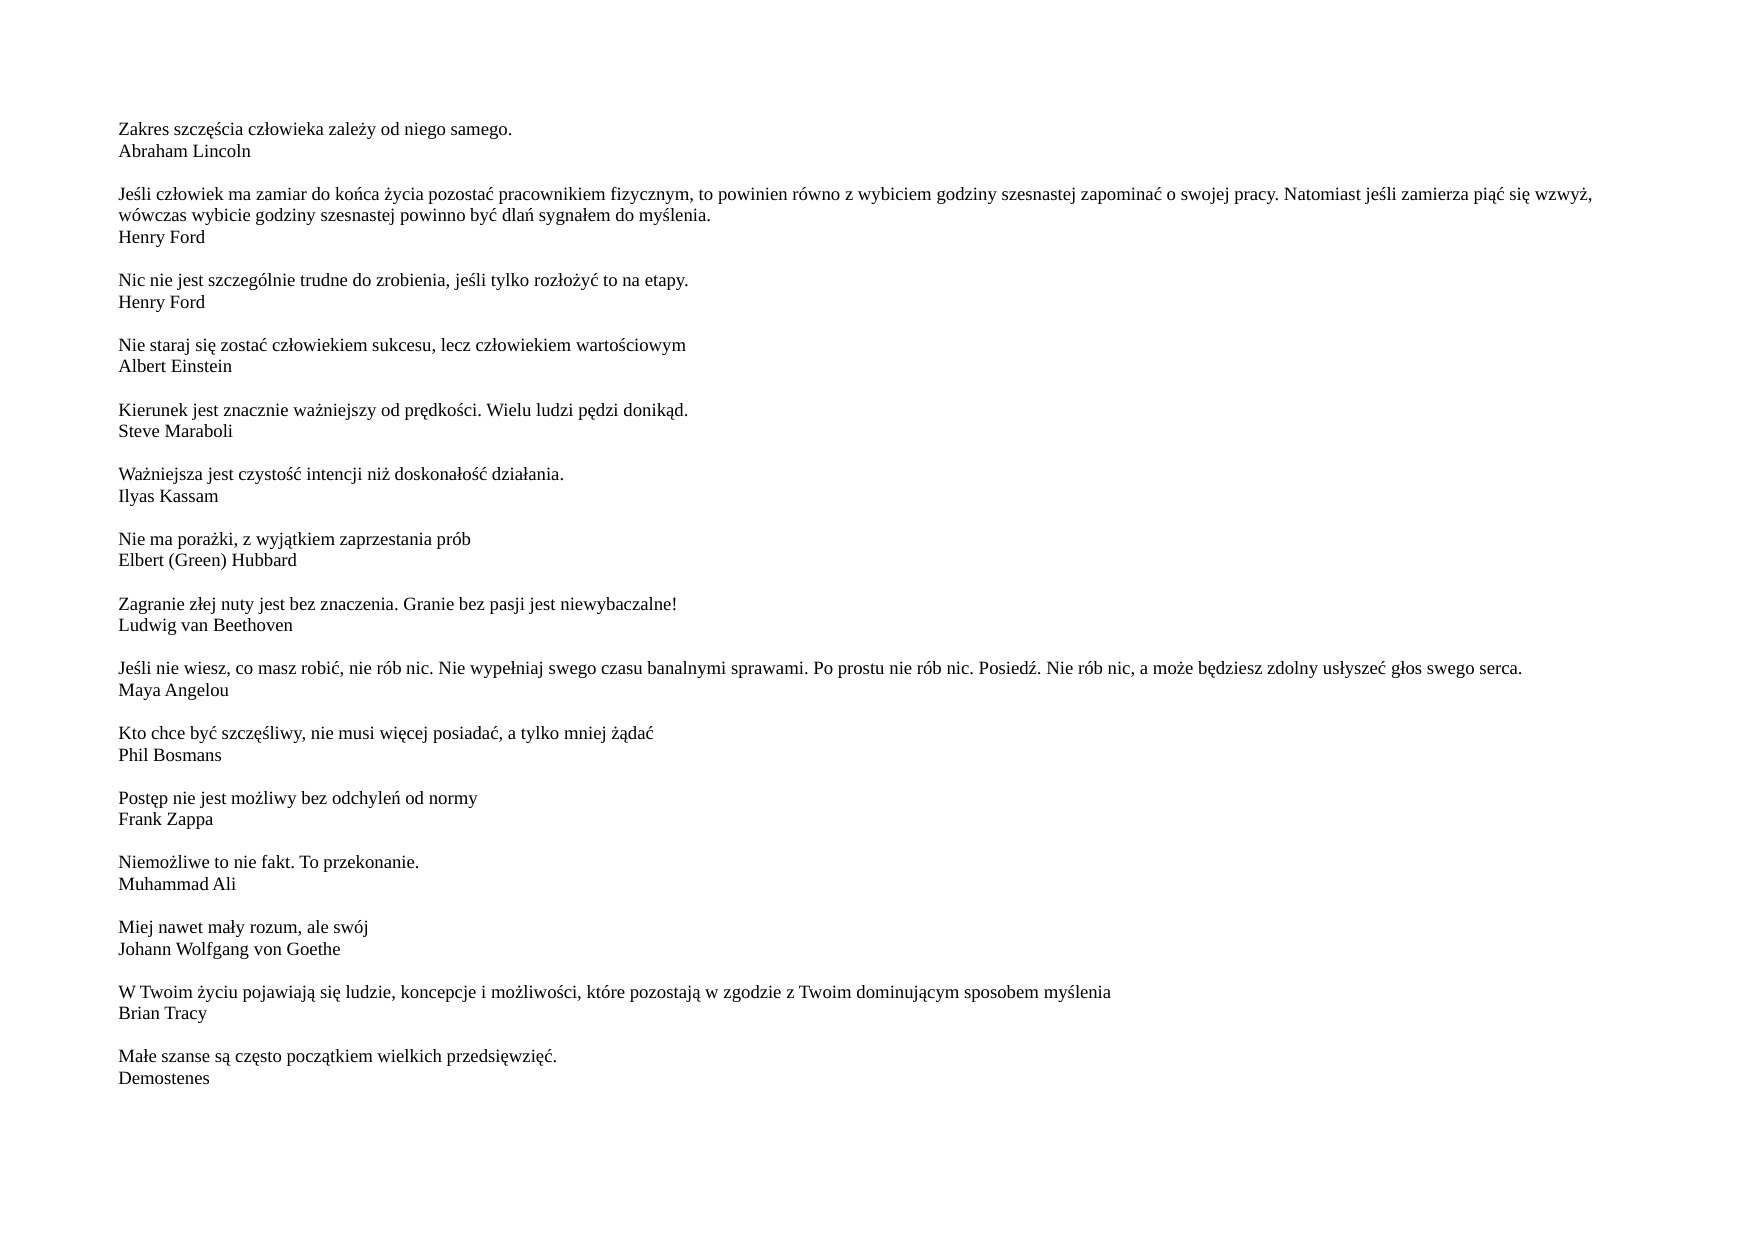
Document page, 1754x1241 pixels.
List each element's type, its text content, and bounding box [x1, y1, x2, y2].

text Muhammad Ali [118, 873, 1636, 894]
text Niemożliwe to nie fakt. To przekonanie. [118, 851, 1636, 873]
text Postęp nie jest możliwy bez odchyleń od normy [118, 787, 1636, 808]
text Nic nie jest szczególnie trudne do zrobienia, jeśli tylko rozłożyć to na etapy. [118, 269, 1636, 291]
text Steve Maraboli [118, 420, 1636, 442]
text Zagranie złej nuty jest bez znaczenia. Granie bez pasji jest niewybaczalne! [118, 592, 1636, 614]
text Kto chce być szczęśliwy, nie musi więcej posiadać, a tylko mniej żądać [118, 722, 1636, 743]
text Johann Wolfgang von Goethe [118, 937, 1636, 959]
text Brian Tracy [118, 1002, 1636, 1024]
text W Twoim życiu pojawiają się ludzie, koncepcje i możliwości, które pozostają w zgodzie z Twoim dominującym sposobem myślenia [118, 981, 1636, 1002]
text Phil Bosmans [118, 743, 1636, 765]
text Jeśli człowiek ma zamiar do końca życia pozostać pracownikiem fizycznym, to powinien równo z wybiciem godziny szesnastej zapominać o swojej pracy. Natomiast jeśli zamierza piąć się wzwyż, wówczas wybicie godziny szesnastej powinno być dlań sygnałem do myślenia. [118, 183, 1636, 226]
text Ilyas Kassam [118, 485, 1636, 506]
text Jeśli nie wiesz, co masz robić, nie rób nic. Nie wypełniaj swego czasu banalnymi sprawami. Po prostu nie rób nic. Posiedź. Nie rób nic, a może będziesz zdolny usłyszeć głos swego serca. [118, 657, 1636, 679]
text Henry Ford [118, 226, 1636, 247]
text Frank Zappa [118, 808, 1636, 830]
text Nie ma porażki, z wyjątkiem zaprzestania prób [118, 528, 1636, 549]
text Miej nawet mały rozum, ale swój [118, 916, 1636, 937]
text Ważniejsza jest czystość intencji niż doskonałość działania. [118, 463, 1636, 485]
text Małe szanse są często początkiem wielkich przedsięwzięć. [118, 1045, 1636, 1067]
text Nie staraj się zostać człowiekiem sukcesu, lecz człowiekiem wartościowym [118, 334, 1636, 355]
text Zakres szczęścia człowieka zależy od niego samego. [118, 118, 1636, 140]
text Kierunek jest znacznie ważniejszy od prędkości. Wielu ludzi pędzi donikąd. [118, 398, 1636, 420]
text Elbert (Green) Hubbard [118, 549, 1636, 571]
text Albert Einstein [118, 355, 1636, 377]
text Maya Angelou [118, 679, 1636, 700]
text Ludwig van Beethoven [118, 614, 1636, 636]
text Henry Ford [118, 291, 1636, 312]
text Demostenes [118, 1067, 1636, 1088]
text Abraham Lincoln [118, 140, 1636, 161]
